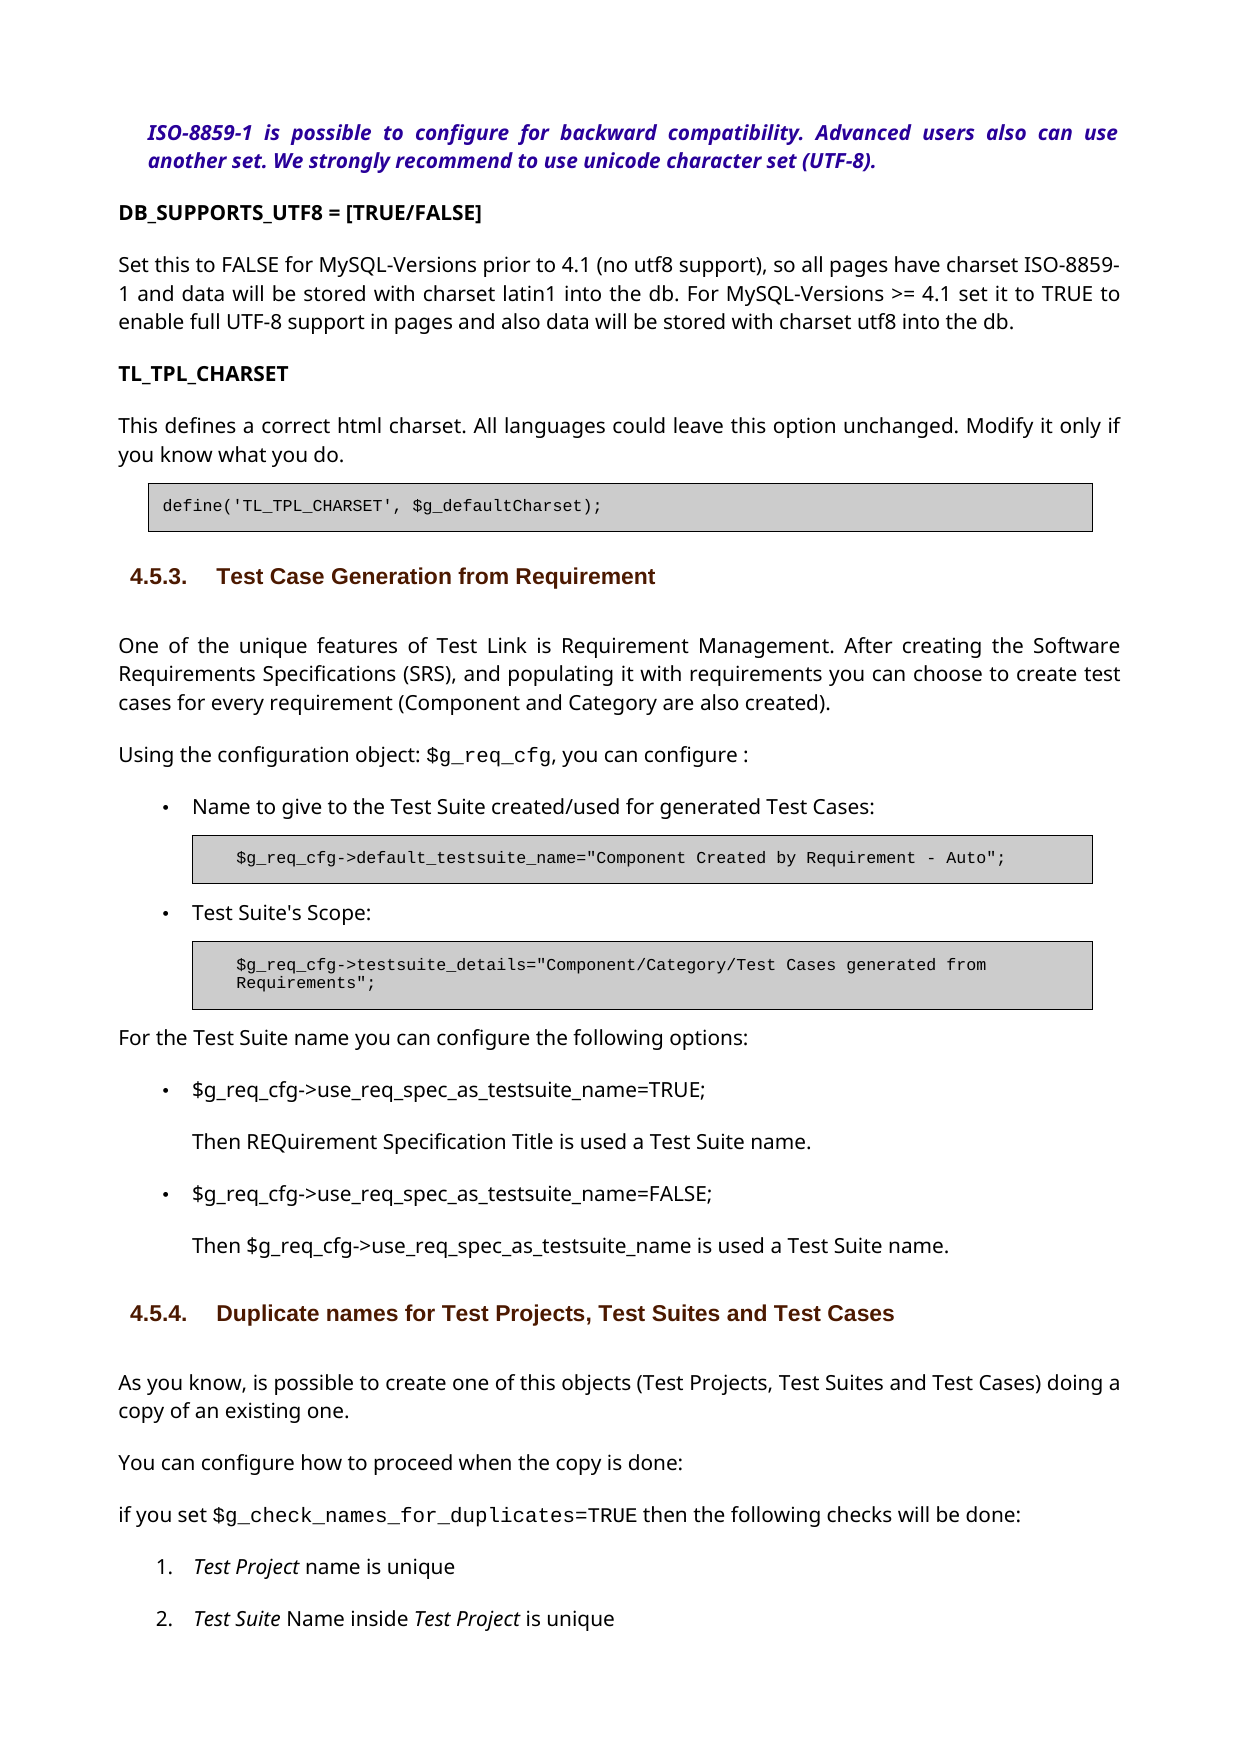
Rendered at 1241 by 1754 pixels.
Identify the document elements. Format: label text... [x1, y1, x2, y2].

list Test Suite's Scope: [162, 898, 1122, 927]
subtitle Test Case Generation from Requirement [130, 564, 1110, 589]
text DB_SUPPORTS_UTF8 = [TRUE/FALSE] [118, 198, 1122, 227]
list $g_req_cfg->use_req_spec_as_testsuite_name=FALSE; [162, 1179, 1122, 1208]
subtitle Duplicate names for Test Projects, Test Suites and Test Cases [130, 1301, 1110, 1327]
list $g_req_cfg->default_testsuite_name="Component Created by Requirement - Auto"; [193, 836, 1092, 883]
text if you set $g_check_names_for_duplicates=TRUE then the following checks will be done: [118, 1500, 1122, 1529]
text define('TL_TPL_CHARSET', $g_defaultCharset); [149, 484, 1092, 531]
text TL_TPL_CHARSET [118, 359, 1122, 388]
list $g_req_cfg->use_req_spec_as_testsuite_name=TRUE; [162, 1076, 1122, 1104]
text Set this to FALSE for MySQL-Versions prior to 4.1 (no utf8 support), so all pages have charset ISO-8859-1 and data will be stored with charset latin1 into the db. For MySQL-Versions >= 4.1 set it to TRUE to enable full UTF-8 support in pages and also data will be stored with charset utf8 into the db. [118, 251, 1122, 336]
list Then $g_req_cfg->use_req_spec_as_testsuite_name is used a Test Suite name. [162, 1231, 1122, 1260]
text Using the configuration object: $g_req_cfg, you can configure : [118, 740, 1122, 768]
list Then REQuirement Specification Title is used a Test Suite name. [162, 1127, 1122, 1156]
list $g_req_cfg->testsuite_details="Component/Category/Test Cases generated from Requirements"; [193, 942, 1092, 1009]
text This defines a correct html charset. All languages could leave this option unchanged. Modify it only if you know what you do. [118, 411, 1122, 468]
list Test Project name is unique [156, 1552, 1122, 1581]
text As you know, is possible to create one of this objects (Test Projects, Test Suites and Test Cases) doing a copy of an existing one. [118, 1368, 1122, 1425]
text For the Test Suite name you can configure the following options: [118, 1023, 1122, 1052]
text ISO-8859-1 is possible to configure for backward compatibility. Advanced users also can use another set. We strongly recommend to use unicode character set (UTF-8). [148, 118, 1122, 175]
text One of the unique features of Test Link is Requirement Management. After creating the Software Requirements Specifications (SRS), and populating it with requirements you can choose to create test cases for every requirement (Component and Category are also created). [118, 631, 1122, 716]
list Test Suite Name inside Test Project is unique [156, 1604, 1122, 1633]
list Name to give to the Test Suite created/used for generated Test Cases: [162, 792, 1122, 820]
text You can configure how to proceed when the copy is done: [118, 1448, 1122, 1477]
